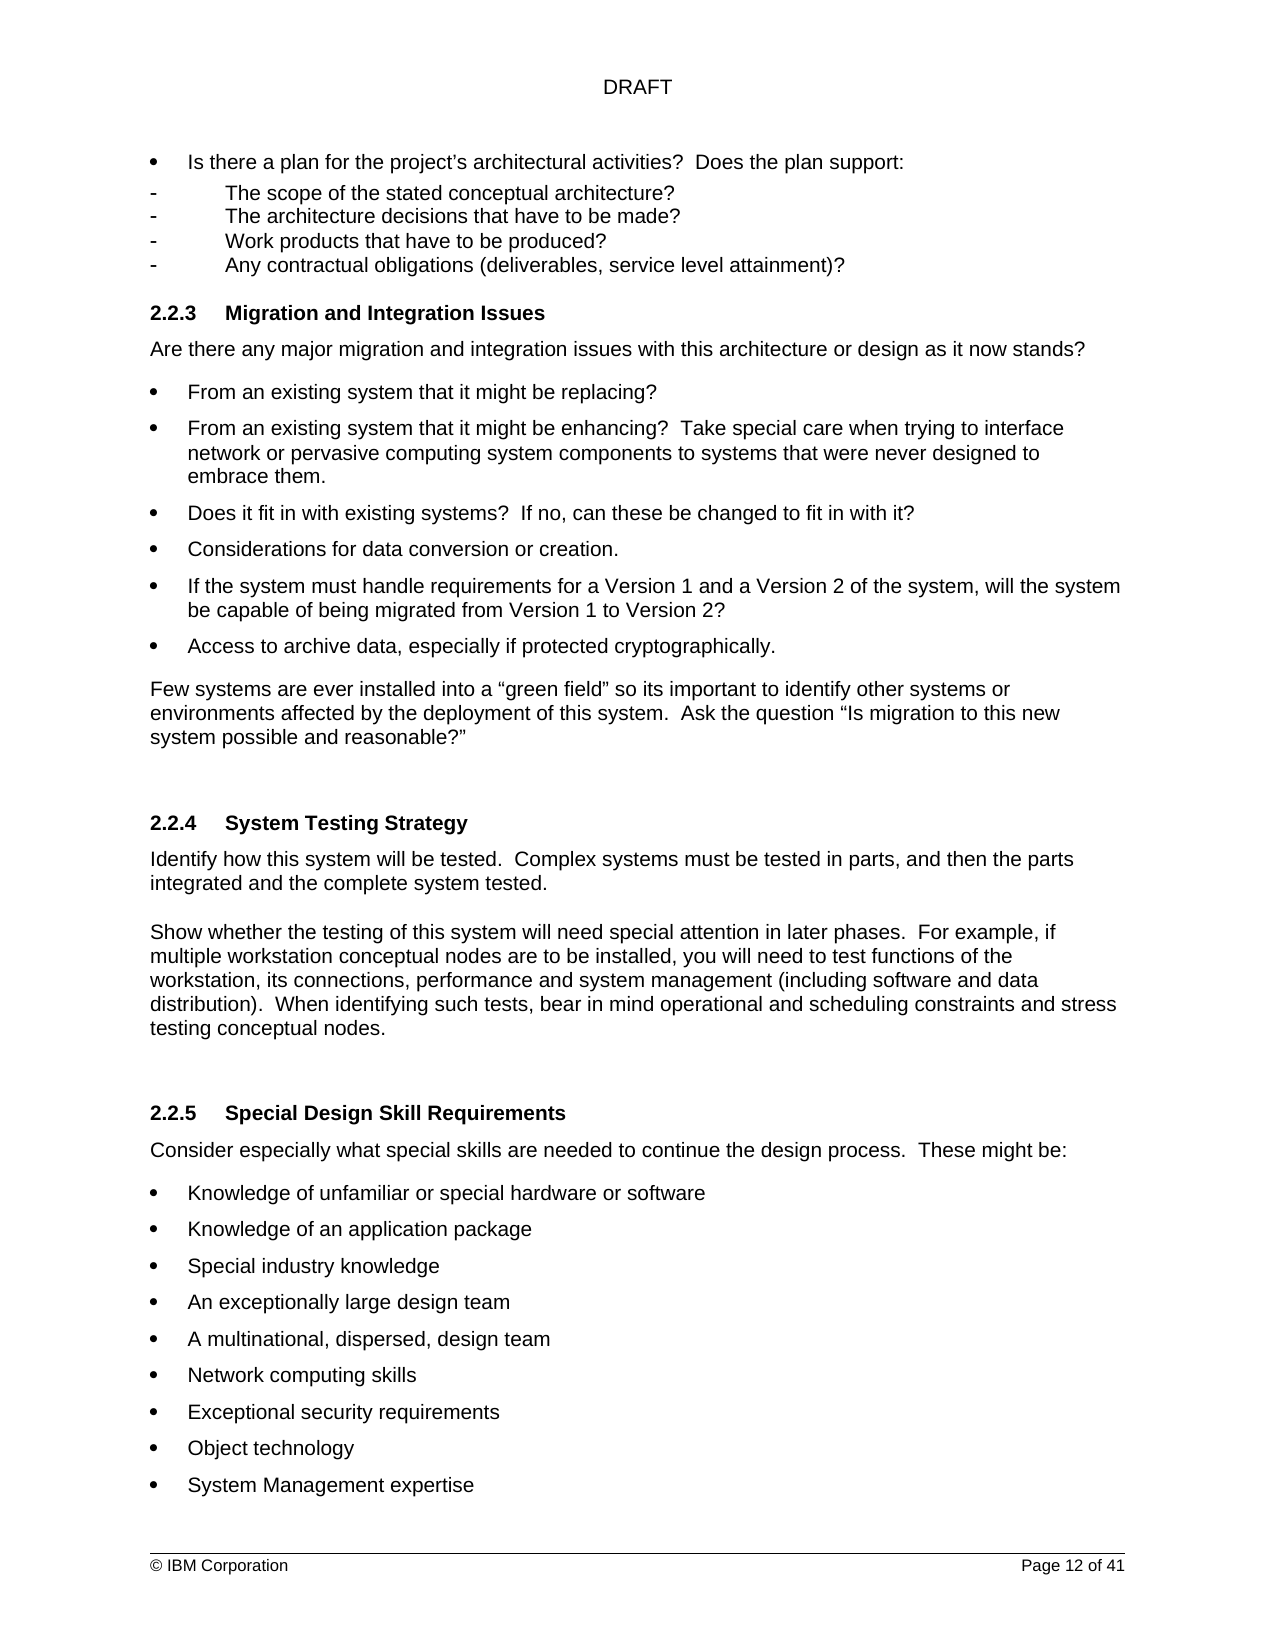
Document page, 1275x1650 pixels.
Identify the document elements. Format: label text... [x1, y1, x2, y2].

subtitle Migration and Integration Issues [150, 301, 1125, 324]
list An exceptionally large design team [150, 1290, 1125, 1314]
list A multinational, dispersed, design team [150, 1327, 1125, 1351]
list Is there a plan for the project’s architectural activities? Does the plan support: [150, 150, 1125, 174]
list The architecture decisions that have to be made? [150, 204, 1125, 228]
list From an existing system that it might be replacing? [150, 380, 1125, 404]
list From an existing system that it might be enhancing? Take special care when trying to interface network or pervasive computing system components to systems that were never designed to embrace them. [150, 416, 1125, 488]
list Knowledge of an application package [150, 1217, 1125, 1241]
text Identify how this system will be tested. Complex systems must be tested in parts, and then the parts integrated and the complete system tested. [150, 847, 1125, 895]
list Network computing skills [150, 1363, 1125, 1387]
list Access to archive data, especially if protected cryptographically. [150, 634, 1125, 658]
text Show whether the testing of this system will need special attention in later phases. For example, if multiple workstation conceptual nodes are to be installed, you will need to test functions of the workstation, its connections, performance and system management (including software and data distribution). When identifying such tests, bear in mind operational and scheduling constraints and stress testing conceptual nodes. [150, 920, 1125, 1040]
text Are there any major migration and integration issues with this architecture or design as it now stands? [150, 337, 1125, 361]
subtitle System Testing Strategy [150, 811, 1125, 834]
list System Management expertise [150, 1473, 1125, 1497]
list Work products that have to be produced? [150, 228, 1125, 252]
subtitle Special Design Skill Requirements [150, 1101, 1125, 1125]
list Special industry knowledge [150, 1253, 1125, 1277]
list Does it fit in with existing systems? If no, can these be changed to fit in with it? [150, 501, 1125, 525]
list If the system must handle requirements for a Version 1 and a Version 2 of the system, will the system be capable of being migrated from Version 1 to Version 2? [150, 574, 1125, 622]
text Few systems are ever installed into a “green field” so its important to identify other systems or environments affected by the deployment of this system. Ask the question “Is migration to this new system possible and reasonable?” [150, 677, 1125, 749]
list The scope of the stated conceptual architecture? [150, 180, 1125, 204]
list Considerations for data conversion or creation. [150, 537, 1125, 561]
list Knowledge of unfamiliar or special hardware or software [150, 1180, 1125, 1204]
text Consider especially what special skills are needed to continue the design process. These might be: [150, 1138, 1125, 1162]
list Object technology [150, 1436, 1125, 1460]
list Exceptional security requirements [150, 1400, 1125, 1424]
list Any contractual obligations (deliverables, service level attainment)? [150, 252, 1125, 277]
